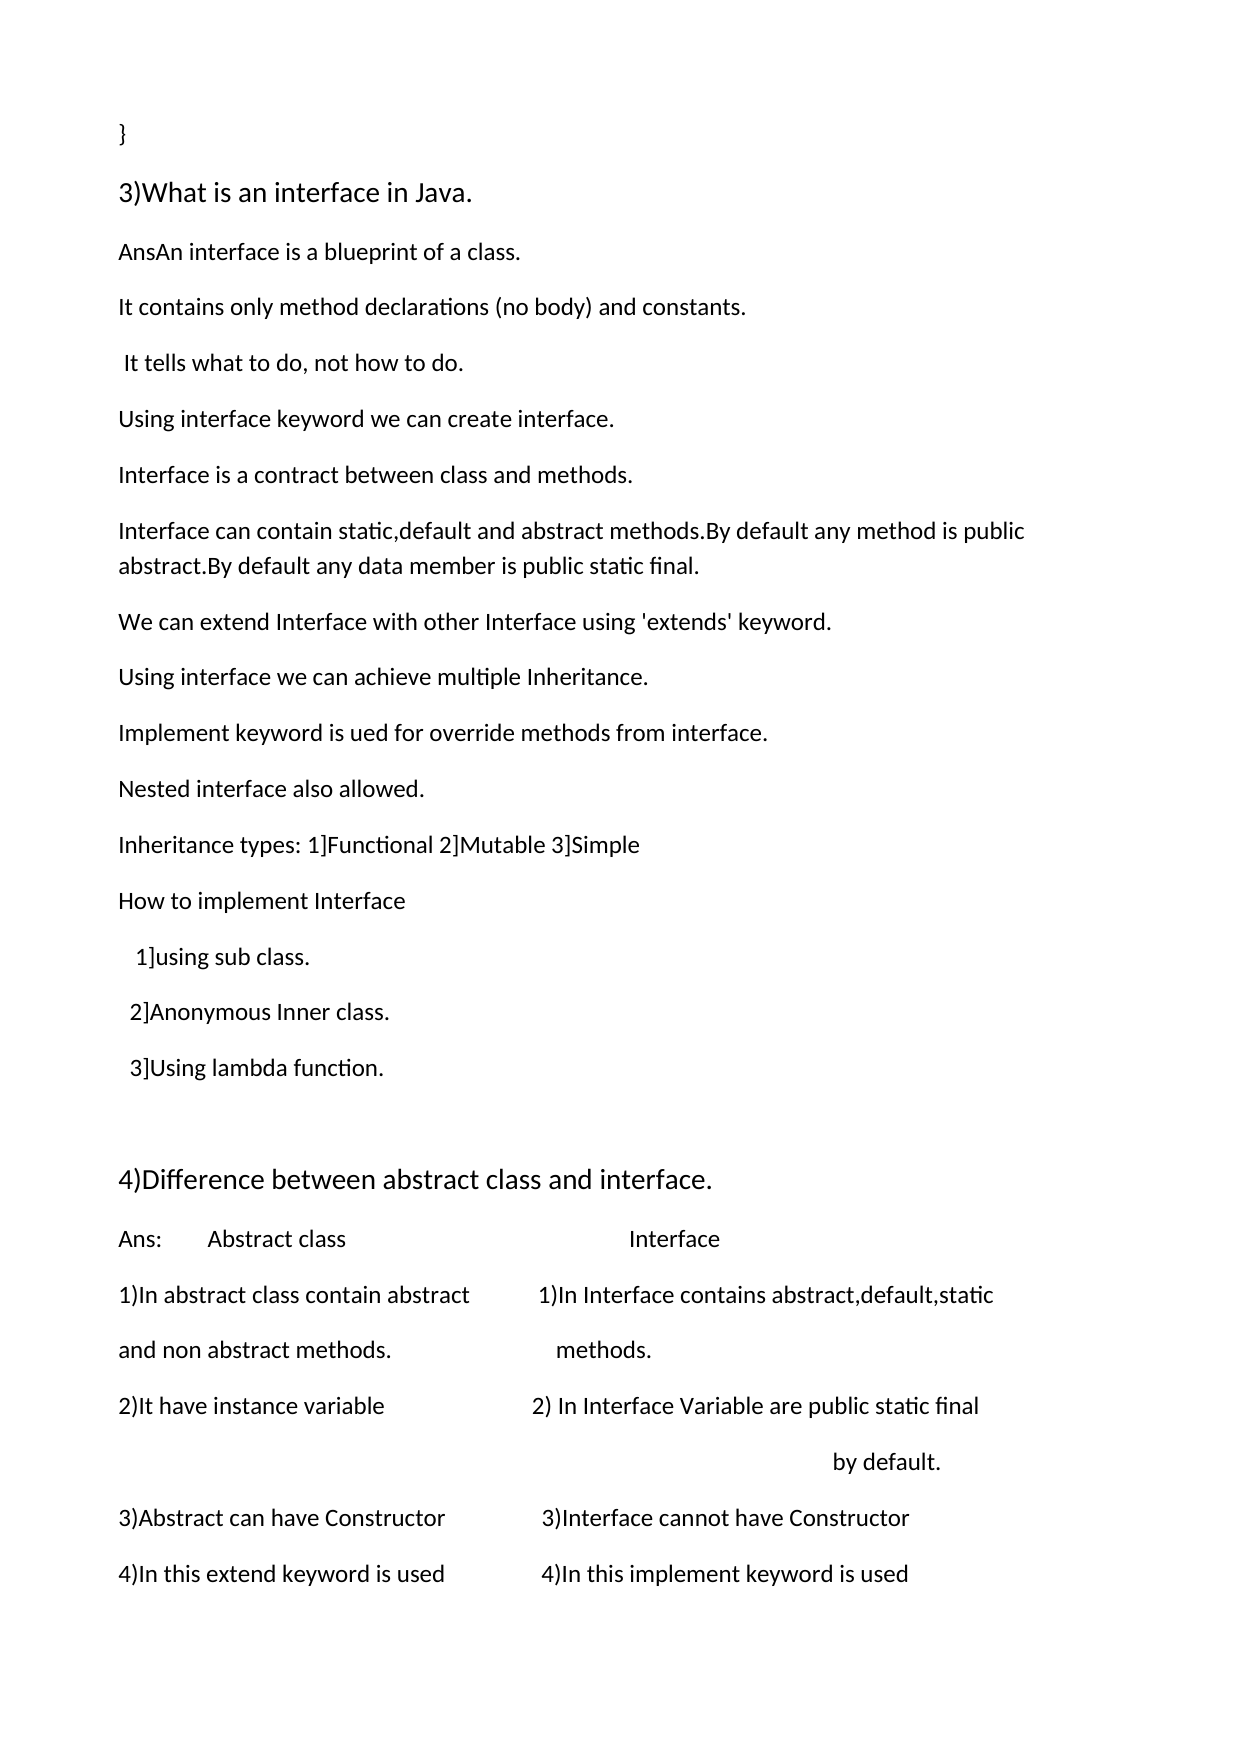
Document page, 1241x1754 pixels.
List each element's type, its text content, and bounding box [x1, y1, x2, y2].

text by default. [118, 1446, 1122, 1477]
text 3)What is an interface in Java. [118, 174, 1122, 209]
text 3)Abstract can have Constructor 3)Interface cannot have Constructor [118, 1502, 1122, 1533]
text 2]Anonymous Inner class. [118, 997, 1122, 1027]
text Interface is a contract between class and methods. [118, 459, 1122, 489]
text Using interface we can achieve multiple Inheritance. [118, 662, 1122, 692]
text 1)In abstract class contain abstract 1)In Interface contains abstract,default,static [118, 1279, 1122, 1309]
text It tells what to do, not how to do. [118, 347, 1122, 378]
text 4)In this extend keyword is used 4)In this implement keyword is used [118, 1558, 1122, 1588]
text Ans: Abstract class Interface [118, 1223, 1122, 1253]
text 4)Difference between abstract class and interface. [118, 1161, 1122, 1197]
text Nested interface also allowed. [118, 773, 1122, 804]
text } [118, 118, 1122, 149]
text It contains only method declarations (no body) and constants. [118, 292, 1122, 322]
text Implement keyword is ued for override methods from interface. [118, 717, 1122, 748]
text Using interface keyword we can create interface. [118, 403, 1122, 434]
text 1]using sub class. [118, 941, 1122, 971]
text 2)It have instance variable 2) In Interface Variable are public static final [118, 1391, 1122, 1421]
text and non abstract methods. methods. [118, 1335, 1122, 1365]
text Interface can contain static,default and abstract methods.By default any method is public abstract.By default any data member is public static final. [118, 515, 1122, 580]
text 3]Using lambda function. [118, 1052, 1122, 1083]
text How to implement Interface [118, 885, 1122, 915]
text We can extend Interface with other Interface using 'extends' keyword. [118, 606, 1122, 636]
text Inheritance types: 1]Functional 2]Mutable 3]Simple [118, 829, 1122, 859]
text AnsAn interface is a blueprint of a class. [118, 236, 1122, 266]
